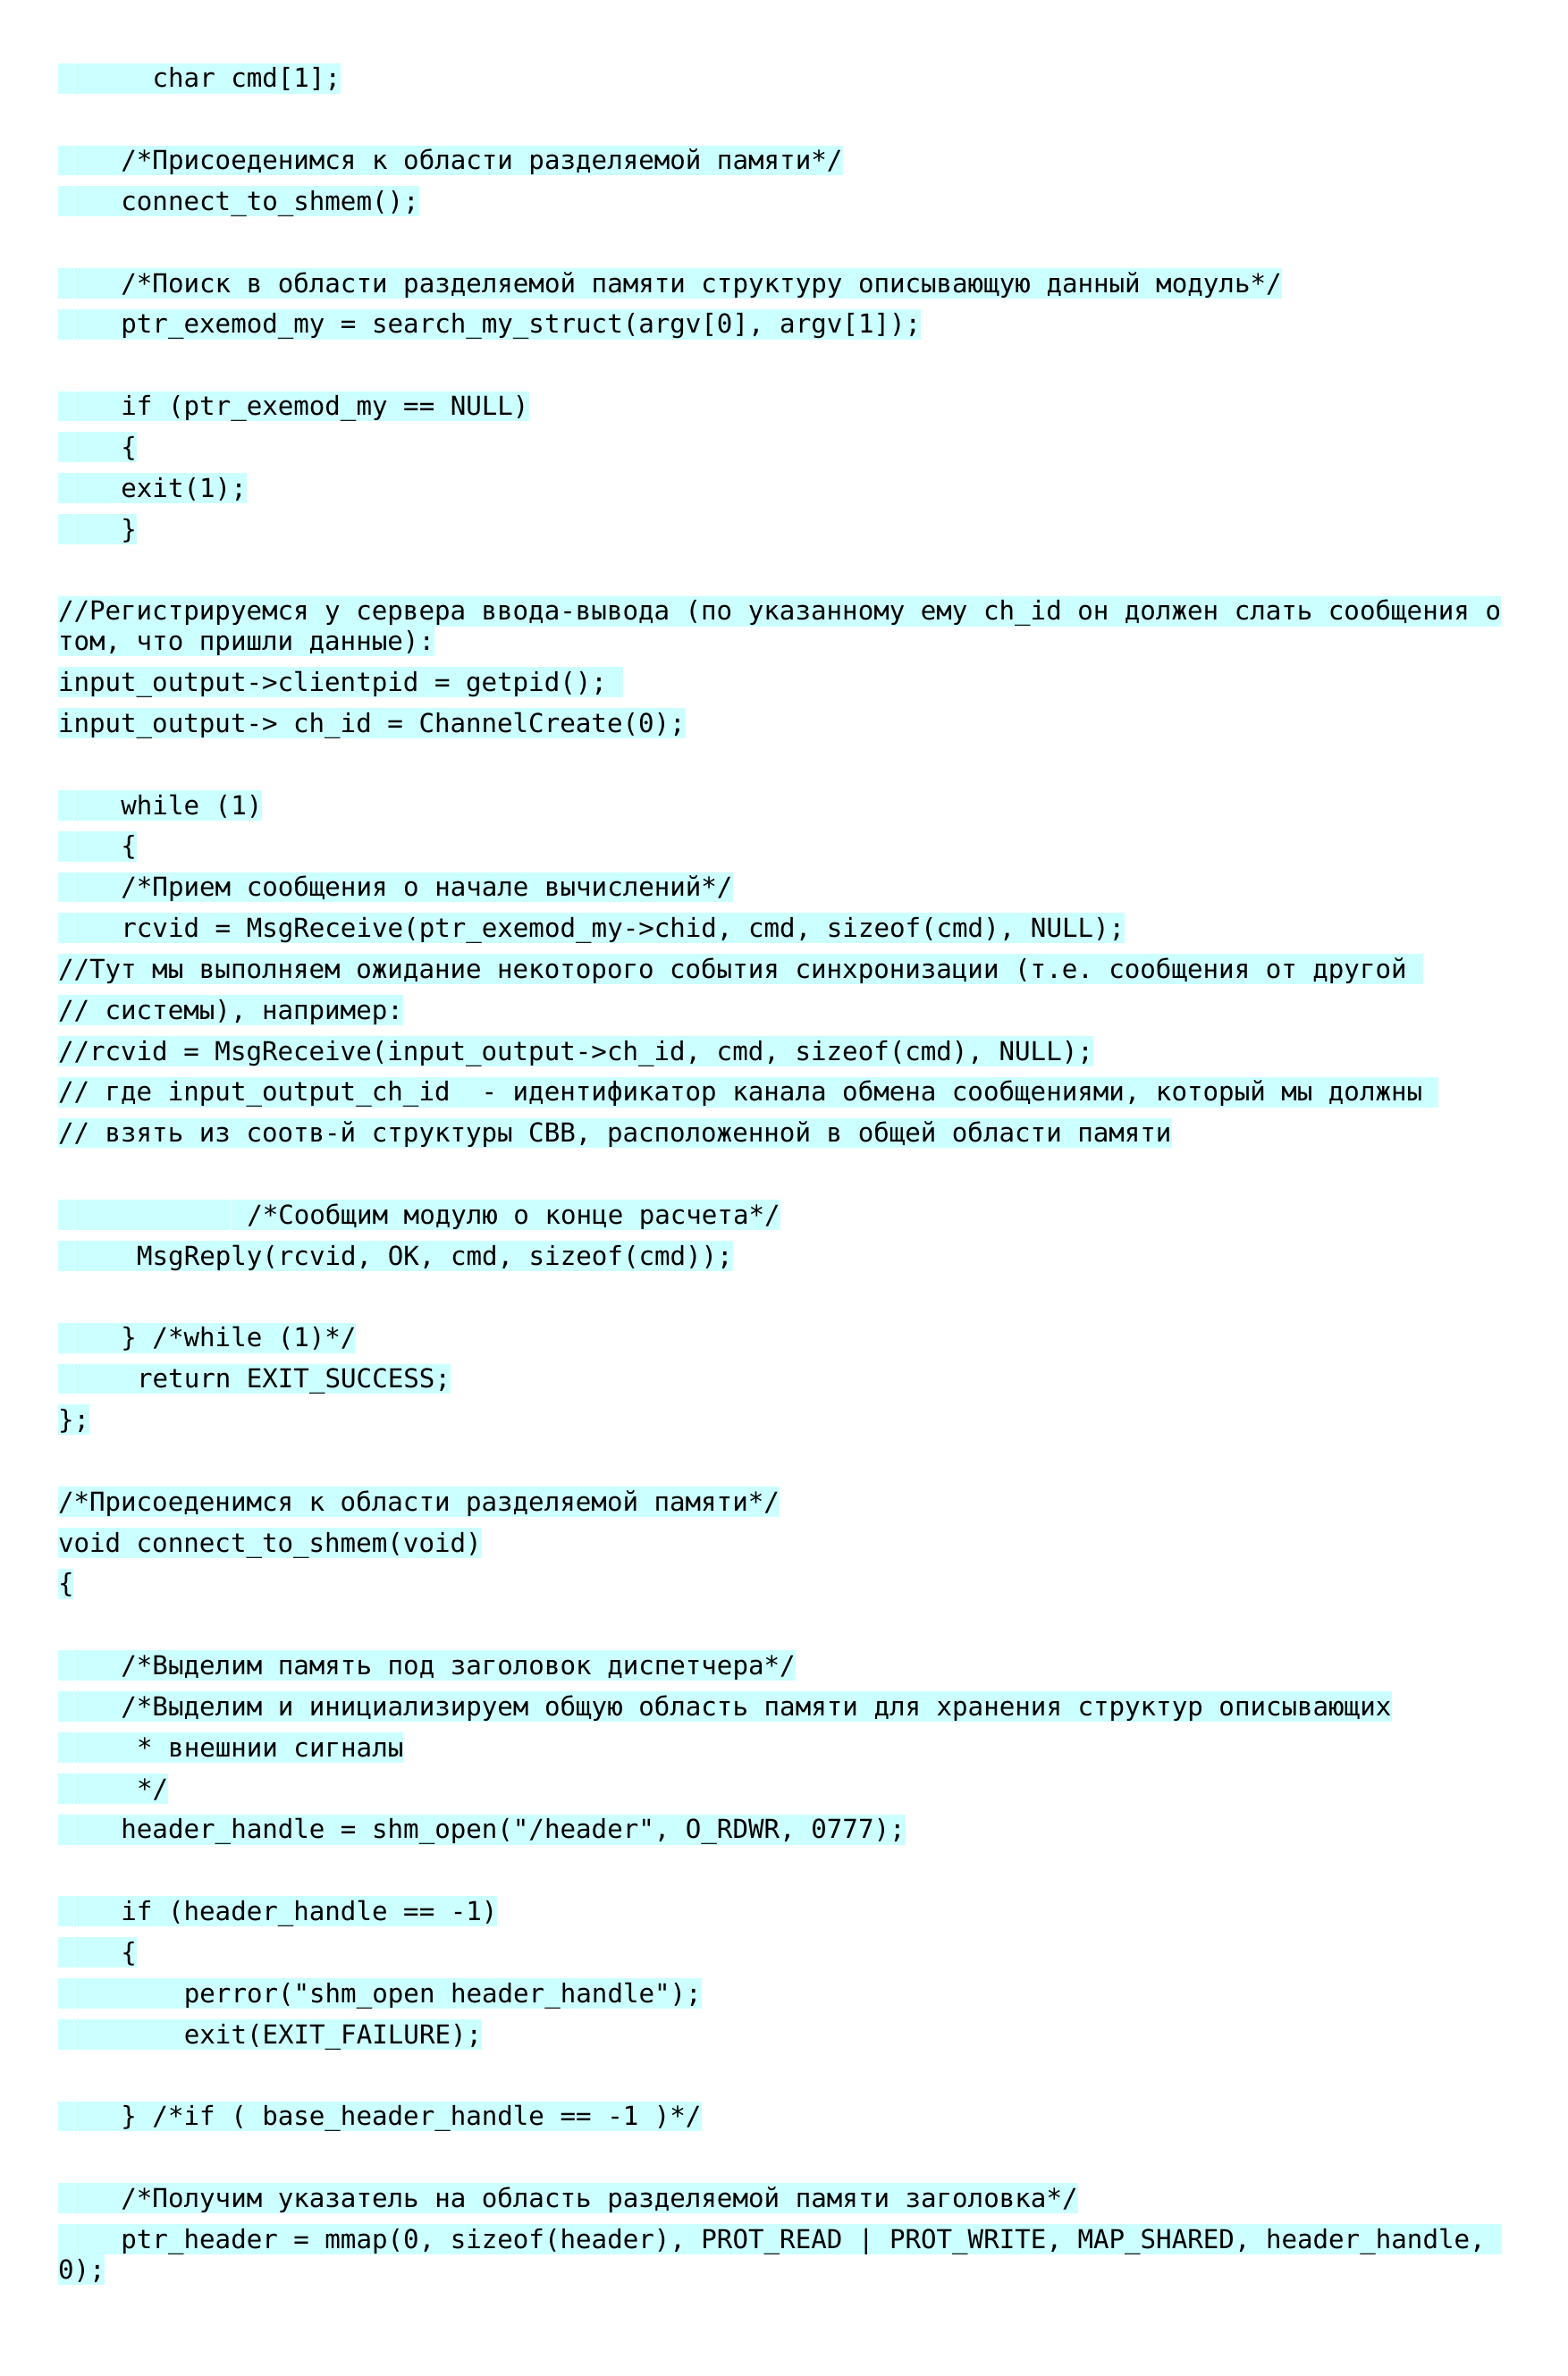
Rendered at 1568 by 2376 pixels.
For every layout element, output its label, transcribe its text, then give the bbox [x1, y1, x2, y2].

table_cell char cmd[1]; /*Присоеденимся к области разделяемой памяти*/ connect_to_shmem(); /*Поиск в области разделяемой памяти структуру описывающую данный модуль*/ ptr_exemod_my = search_my_struct(argv[0], argv[1]); if (ptr_exemod_my == NULL) { exit(1); } //Регистрируемся у сервера ввода-вывода (по указанному ему ch_id он должен слать сообщения о том, что пришли данные): input_output->clientpid = getpid(); input_output-> ch_id = ChannelCreate(0); while (1) { /*Прием сообщения о начале вычислений*/ rcvid = MsgReceive(ptr_exemod_my->chid, cmd, sizeof(cmd), NULL); //Тут мы выполняем ожидание некоторого события синхронизации (т.е. сообщения от другой // системы), например: //rcvid = MsgReceive(input_output->ch_id, cmd, sizeof(cmd), NULL); // где input_output_ch_id - идентификатор канала обмена сообщениями, который мы должны // взять из соотв-й структуры СВВ, расположенной в общей области памяти /*Сообщим модулю о конце расчета*/ MsgReply(rcvid, OK, cmd, sizeof(cmd)); } /*while (1)*/ return EXIT_SUCCESS; }; /*Присоеденимся к области разделяемой памяти*/ void connect_to_shmem(void) { /*Выделим память под заголовок диспетчера*/ /*Выделим и инициализируем общую область памяти для хранения структур описывающих * внешнии сигналы */ header_handle = shm_open("/header", O_RDWR, 0777); if (header_handle == -1) { perror("shm_open header_handle"); exit(EXIT_FAILURE); } /*if ( base_header_handle == -1 )*/ /*Получим указатель на область разделяемой памяти заголовка*/ ptr_header = mmap(0, sizeof(header), PROT_READ | PROT_WRITE, MAP_SHARED, header_handle, 0); [53, 53, 1515, 2296]
